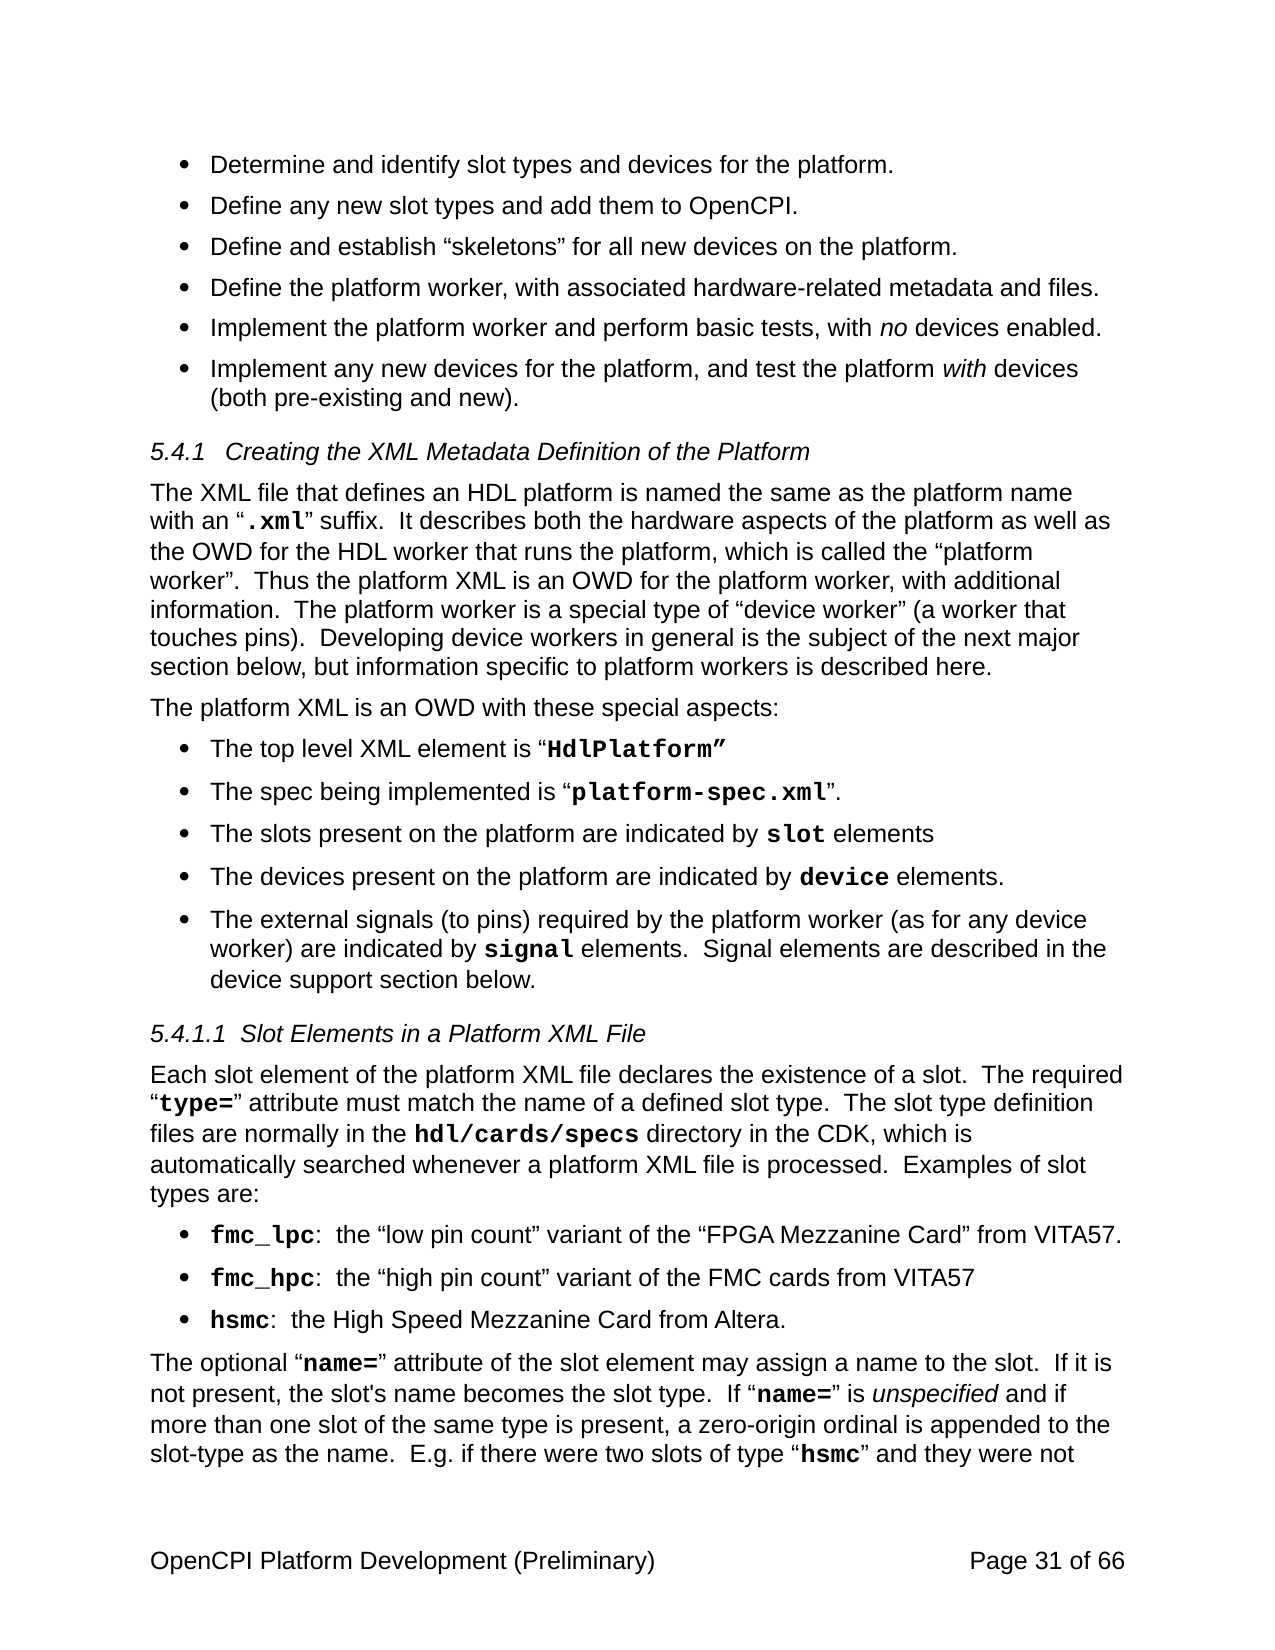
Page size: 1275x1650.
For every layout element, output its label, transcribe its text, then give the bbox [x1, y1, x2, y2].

text The optional “name=” attribute of the slot element may assign a name to the slot. If it is not present, the slot's name becomes the slot type. If “name=” is unspecified and if more than one slot of the same type is present, a zero-origin ordinal is appended to the slot-type as the name. E.g. if there were two slots of type “hsmc” and they were not [150, 1348, 1125, 1470]
list fmc_lpc: the “low pin count” variant of the “FPGA Mezzanine Card” from VITA57. [180, 1220, 1125, 1251]
list Define and establish “skeletons” for all new devices on the platform. [180, 232, 1125, 261]
list The spec being implemented is “platform-spec.xml”. [180, 777, 1125, 807]
list The devices present on the platform are indicated by device elements. [180, 862, 1125, 893]
text The XML file that defines an HDL platform is named the same as the platform name with an “.xml” suffix. It describes both the hardware aspects of the platform as well as the OWD for the HDL worker that runs the platform, which is called the “platform worker”. Thus the platform XML is an OWD for the platform worker, with additional information. The platform worker is a special type of “device worker” (a worker that touches pins). Developing device workers in general is the subject of the next major section below, but information specific to platform workers is described here. [150, 477, 1125, 681]
list hsmc: the High Speed Mezzanine Card from Altera. [180, 1306, 1125, 1336]
text The platform XML is an OWD with these special aspects: [150, 693, 1125, 722]
list Determine and identify slot types and devices for the platform. [180, 150, 1125, 179]
list The external signals (to pins) required by the platform worker (as for any device worker) are indicated by signal elements. Signal elements are described in the device support section below. [180, 905, 1125, 994]
subtitle Creating the XML Metadata Definition of the Platform [150, 437, 1125, 466]
list The top level XML element is “HdlPlatform” [180, 734, 1125, 764]
subtitle Slot Elements in a Platform XML File [150, 1019, 1125, 1048]
list Define the platform worker, with associated hardware-related metadata and files. [180, 272, 1125, 301]
list Define any new slot types and add them to OpenCPI. [180, 191, 1125, 220]
list The slots present on the platform are indicated by slot elements [180, 819, 1125, 850]
text Each slot element of the platform XML file declares the existence of a slot. The required “type=” attribute must match the name of a defined slot type. The slot type definition files are normally in the hdl/cards/specs directory in the CDK, which is automatically searched whenever a platform XML file is processed. Examples of slot types are: [150, 1059, 1125, 1208]
list Implement the platform worker and perform basic tests, with no devices enabled. [180, 313, 1125, 342]
list Implement any new devices for the platform, and test the platform with devices (both pre-existing and new). [180, 354, 1125, 412]
list fmc_hpc: the “high pin count” variant of the FMC cards from VITA57 [180, 1263, 1125, 1293]
